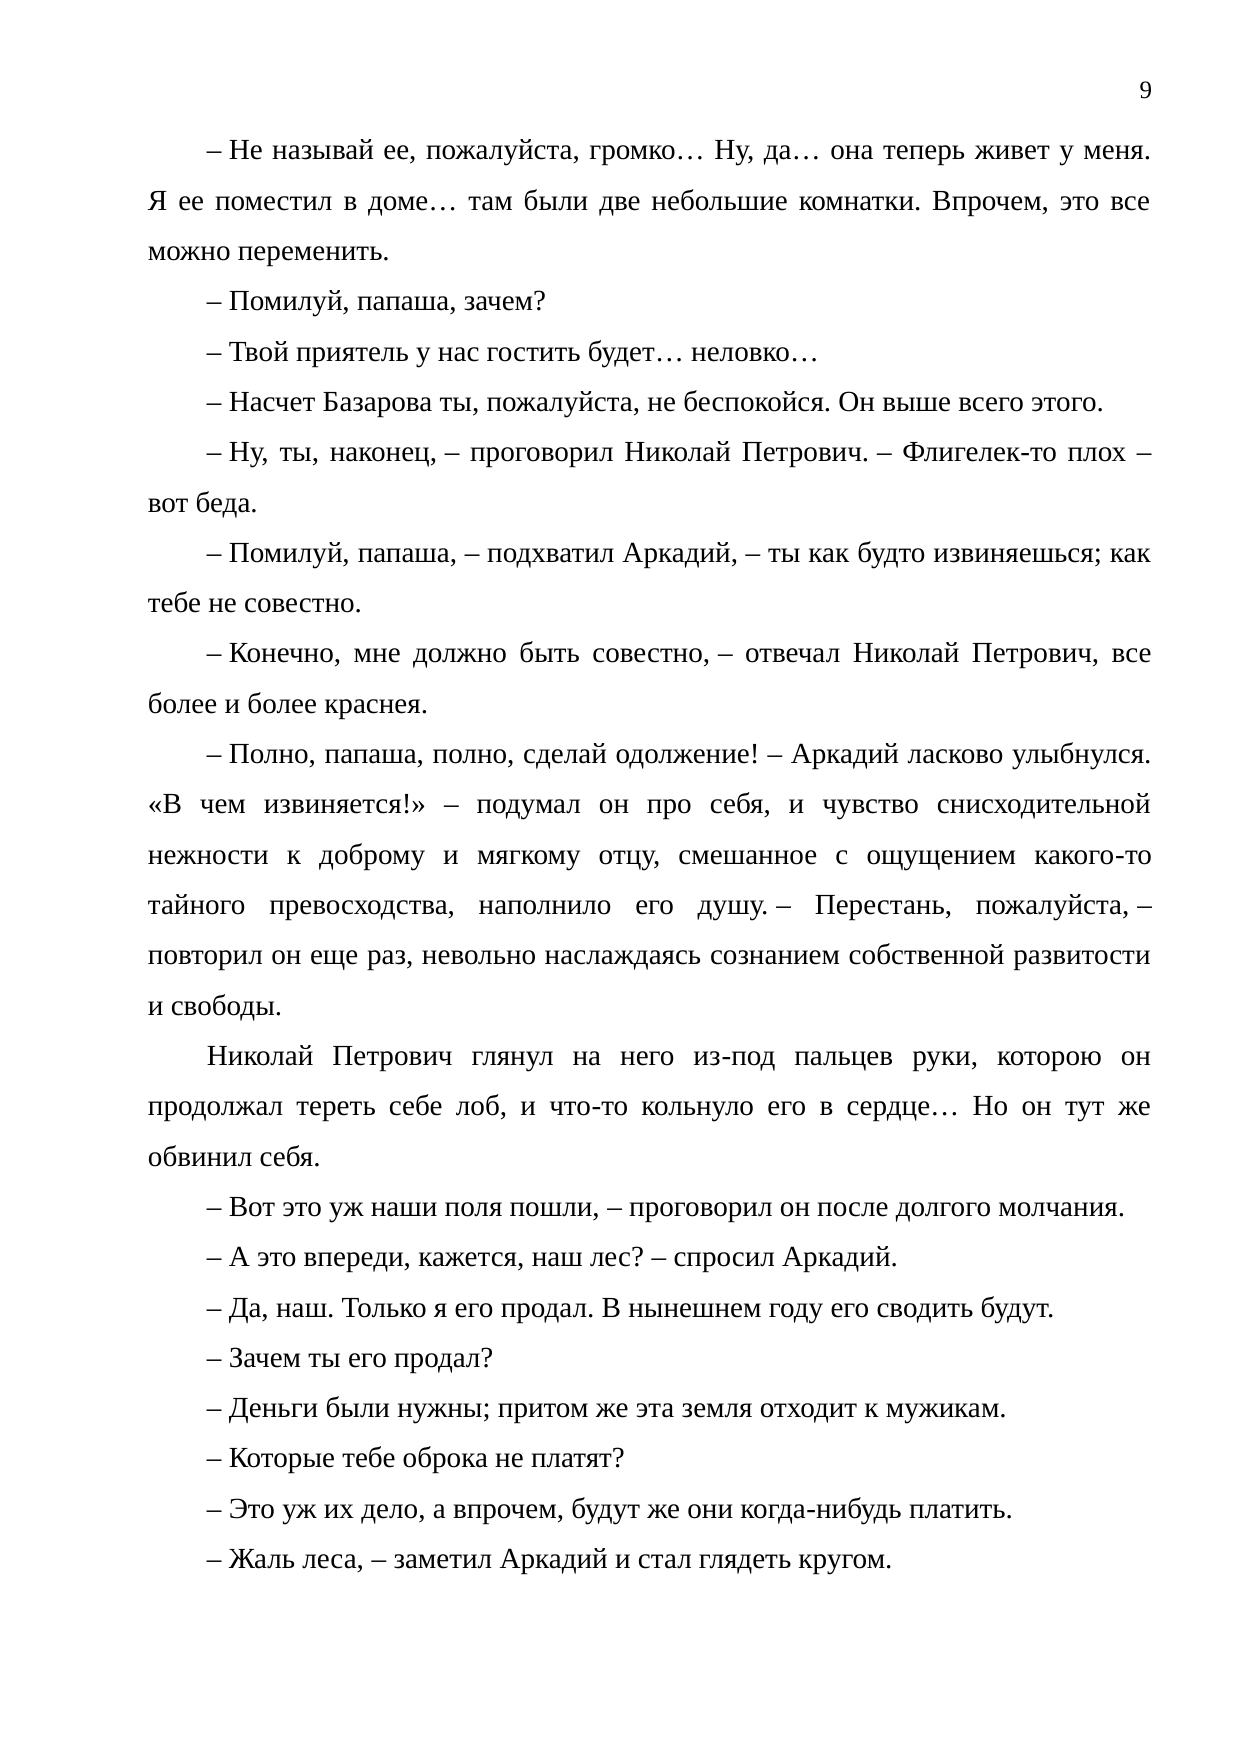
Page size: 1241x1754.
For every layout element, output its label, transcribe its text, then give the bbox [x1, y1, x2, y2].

text – Это уж их дело, а впрочем, будут же они когда‑нибудь платить. [148, 1491, 1152, 1524]
text Николай Петрович глянул на него из‑под пальцев руки, которою он продолжал тереть себе лоб, и что‑то кольнуло его в сердце… Но он тут же обвинил себя. [148, 1038, 1152, 1172]
text – Насчет Базарова ты, пожалуйста, не беспокойся. Он выше всего этого. [148, 384, 1152, 418]
text – Вот это уж наши поля пошли, – проговорил он после долгого молчания. [148, 1189, 1152, 1223]
text – Жаль леса, – заметил Аркадий и стал глядеть кругом. [148, 1541, 1152, 1575]
text – А это впереди, кажется, наш лес? – спросил Аркадий. [148, 1239, 1152, 1273]
text – Не называй ее, пожалуйста, громко… Ну, да… она теперь живет у меня. Я ее поместил в доме… там были две небольшие комнатки. Впрочем, это все можно переменить. [148, 132, 1152, 267]
text – Помилуй, папаша, зачем? [148, 283, 1152, 317]
text – Ну, ты, наконец, – проговорил Николай Петрович. – Флигелек‑то плох – вот беда. [148, 434, 1152, 518]
text – Зачем ты его продал? [148, 1340, 1152, 1373]
text – Да, наш. Только я его продал. В нынешнем году его сводить будут. [148, 1290, 1152, 1323]
text – Помилуй, папаша, – подхватил Аркадий, – ты как будто извиняешься; как тебе не совестно. [148, 535, 1152, 619]
text – Полно, папаша, полно, сделай одолжение! – Аркадий ласково улыбнулся. «В чем извиняется!» – подумал он про себя, и чувство снисходительной нежности к доброму и мягкому отцу, смешанное с ощущением какого‑то тайного превосходства, наполнило его душу. – Перестань, пожалуйста, – повторил он еще раз, невольно наслаждаясь сознанием собственной развитости и свободы. [148, 736, 1152, 1021]
text – Деньги были нужны; притом же эта земля отходит к мужикам. [148, 1390, 1152, 1424]
text – Которые тебе оброка не платят? [148, 1441, 1152, 1474]
text – Твой приятель у нас гостить будет… неловко… [148, 334, 1152, 367]
text – Конечно, мне должно быть совестно, – отвечал Николай Петрович, все более и более краснея. [148, 636, 1152, 719]
